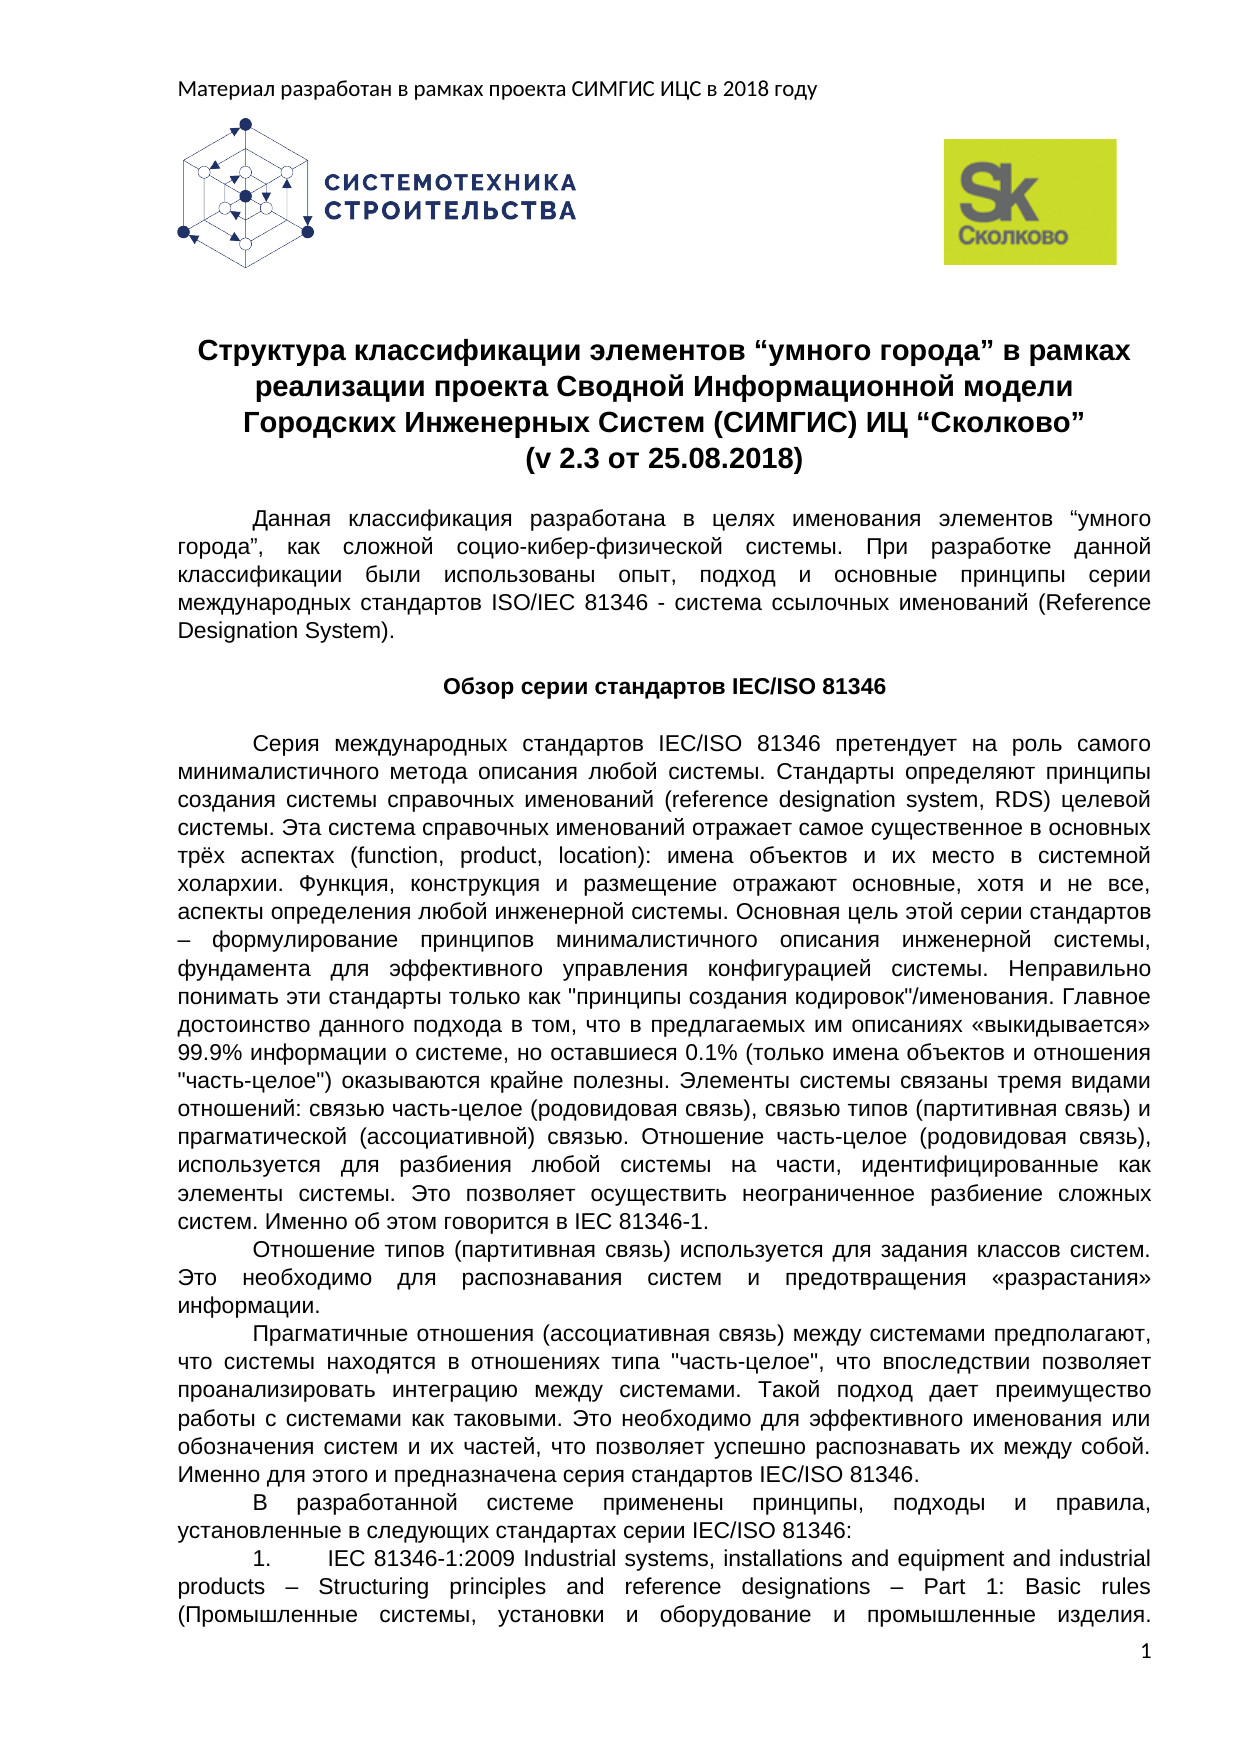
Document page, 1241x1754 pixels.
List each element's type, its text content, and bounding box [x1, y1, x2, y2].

text Серия международных стандартов IEC/ISO 81346 претендует на роль самого минималистичного метода описания любой системы. Стандарты определяют принципы создания системы справочных именований (reference designation system, RDS) целевой системы. Эта система справочных именований отражает самое существенное в основных трёх аспектах (function, product, location): имена объектов и их место в системной холархии. Функция, конструкция и размещение отражают основные, хотя и не все, аспекты определения любой инженерной системы. Основная цель этой серии стандартов – формулирование принципов минималистичного описания инженерной системы, фундамента для эффективного управления конфигурацией системы. Неправильно понимать эти стандарты только как "принципы создания кодировок"/именования. Главное достоинство данного подхода в том, что в предлагаемых им описаниях «выкидывается» 99.9% информации о системе, но оставшиеся 0.1% (только имена объектов и отношения "часть-целое") оказываются крайне полезны. Элементы системы связаны тремя видами отношений: связью часть-целое (родовидовая связь), связью типов (партитивная связь) и прагматической (ассоциативной) связью. Отношение часть-целое (родовидовая связь), используется для разбиения любой системы на части, идентифицированные как элементы системы. Это позволяет осуществить неограниченное разбиение сложных систем. Именно об этом говорится в IEC 81346-1. [177, 729, 1152, 1234]
text Структура классификации элементов “умного города” в рамках реализации проекта Сводной Информационной модели Городских Инженерных Систем (СИМГИС) ИЦ “Сколково” [177, 333, 1152, 438]
text Отношение типов (партитивная связь) используется для задания классов систем. Это необходимо для распознавания систем и предотвращения «разрастания» информации. [177, 1236, 1152, 1318]
text Данная классификация разработана в целях именования элементов “умного города”, как сложной социо-кибер-физической системы. При разработке данной классификации были использованы опыт, подход и основные принципы серии международных стандартов ISO/IEC 81346 - система ссылочных именований (Reference Designation System). [177, 504, 1152, 643]
text В разработанной системе применены принципы, подходы и правила, установленные в следующих стандартах серии IEC/ISO 81346: [177, 1489, 1152, 1543]
text (v 2.3 от 25.08.2018) [177, 441, 1152, 474]
text Обзор серии стандартов IEC/ISO 81346 [177, 673, 1152, 700]
text 1. IEC 81346-1:2009 Industrial systems, installations and equipment and industrial products – Structuring principles and reference designations – Part 1: Basic rules (Промышленные системы, установки и оборудование и промышленные изделия. [177, 1545, 1152, 1628]
text Прагматичные отношения (ассоциативная связь) между системами предполагают, что системы находятся в отношениях типа "часть-целое", что впоследствии позволяет проанализировать интеграцию между системами. Такой подход дает преимущество работы с системами как таковыми. Это необходимо для эффективного именования или обозначения систем и их частей, что позволяет успешно распознавать их между собой. Именно для этого и предназначена серия стандартов IEC/ISO 81346. [177, 1320, 1152, 1487]
